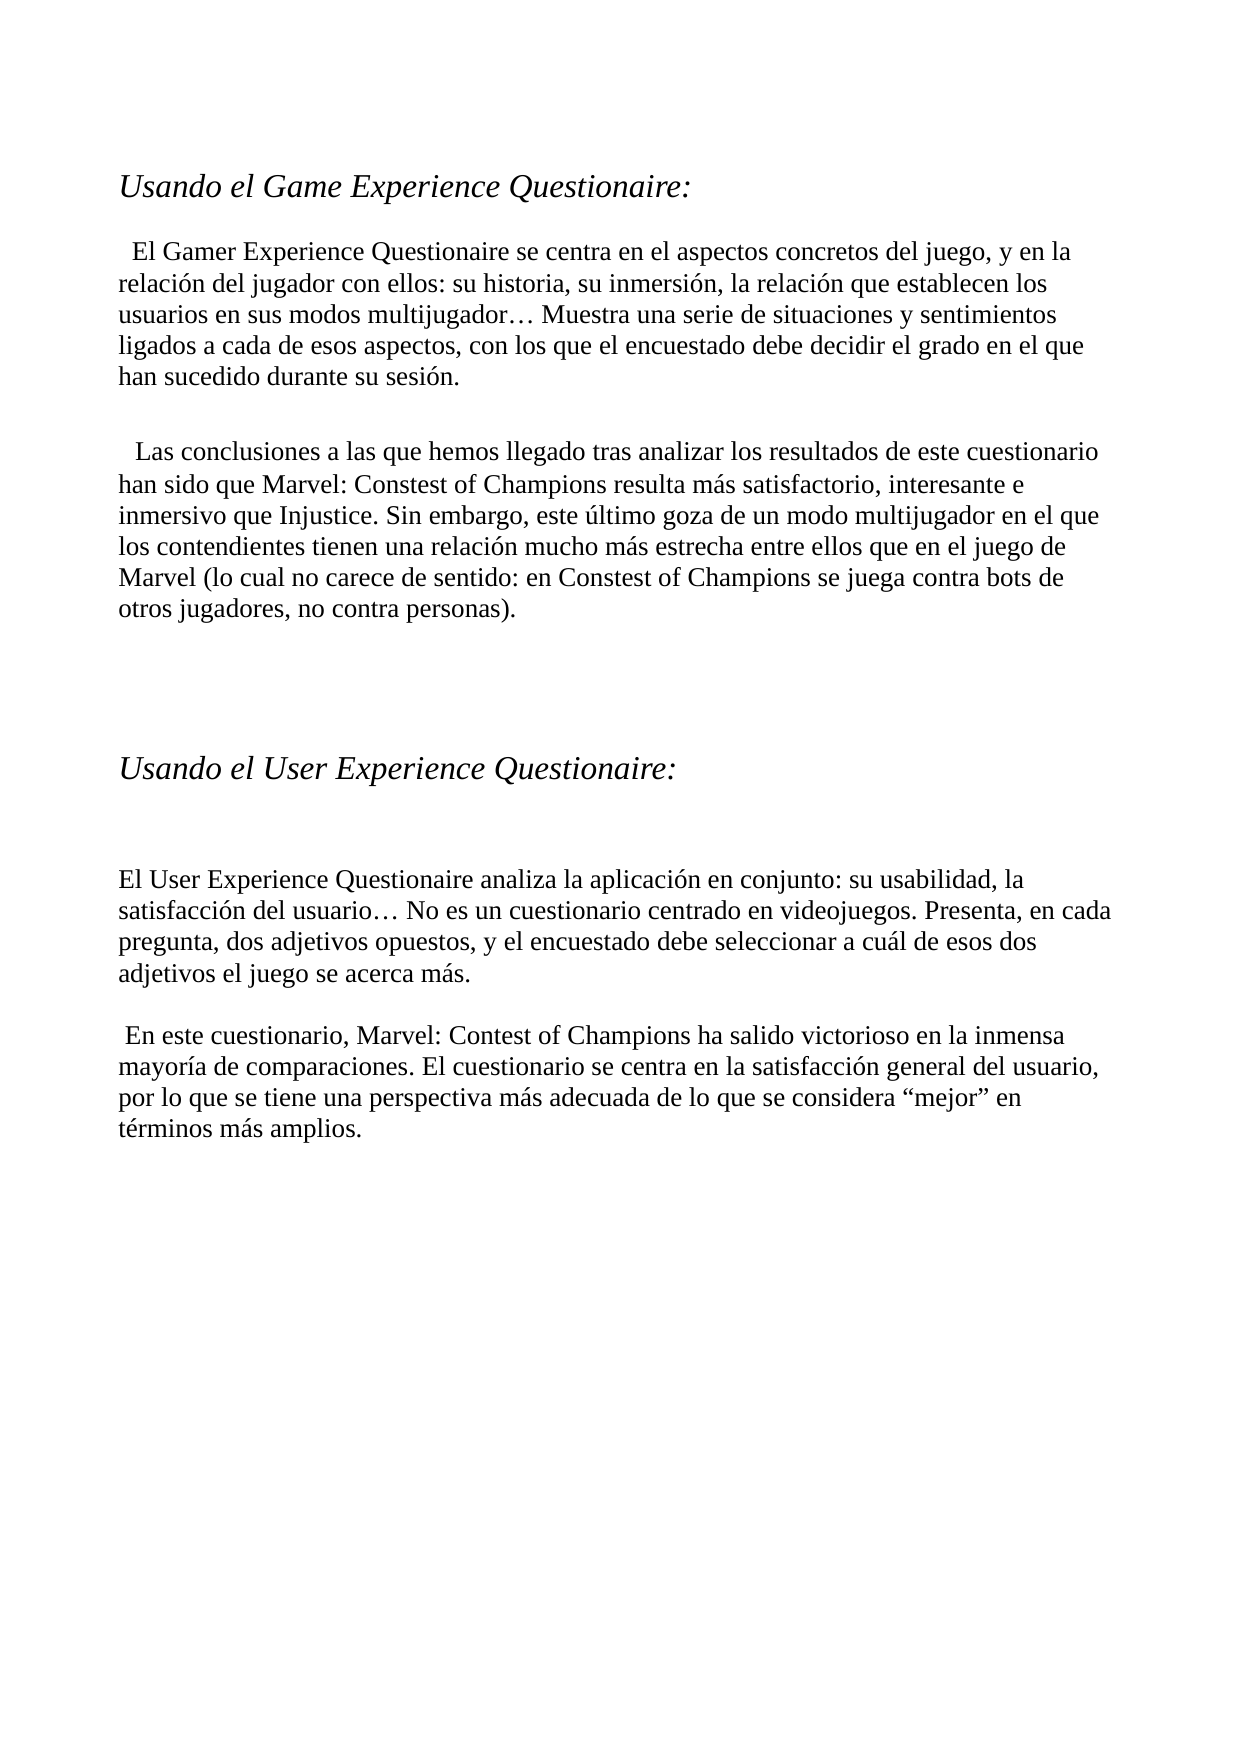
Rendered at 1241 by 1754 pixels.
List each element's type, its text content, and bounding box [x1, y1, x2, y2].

text El Gamer Experience Questionaire se centra en el aspectos concretos del juego, y en la relación del jugador con ellos: su historia, su inmersión, la relación que establecen los usuarios en sus modos multijugador… Muestra una serie de situaciones y sentimientos ligados a cada de esos aspectos, con los que el encuestado debe decidir el grado en el que han sucedido durante su sesión. [118, 236, 1122, 391]
text En este cuestionario, Marvel: Contest of Champions ha salido victorioso en la inmensa mayoría de comparaciones. El cuestionario se centra en la satisfacción general del usuario, por lo que se tiene una perspectiva más adecuada de lo que se considera “mejor” en términos más amplios. [118, 1019, 1122, 1143]
text Usando el Game Experience Questionaire: [118, 166, 1122, 204]
text Usando el User Experience Questionaire: [118, 748, 1122, 787]
text El User Experience Questionaire analiza la aplicación en conjunto: su usabilidad, la satisfacción del usuario… No es un cuestionario centrado en videojuegos. Presenta, en cada pregunta, dos adjetivos opuestos, y el encuestado debe seleccionar a cuál de esos dos adjetivos el juego se acerca más. [118, 863, 1122, 988]
text Las conclusiones a las que hemos llegado tras analizar los resultados de este cuestionario han sido que Marvel: Constest of Champions resulta más satisfactorio, interesante e inmersivo que Injustice. Sin embargo, este último goza de un modo multijugador en el que los contendientes tienen una relación mucho más estrecha entre ellos que en el juego de Marvel (lo cual no carece de sentido: en Constest of Champions se juega contra bots de otros jugadores, no contra personas). [118, 429, 1122, 624]
